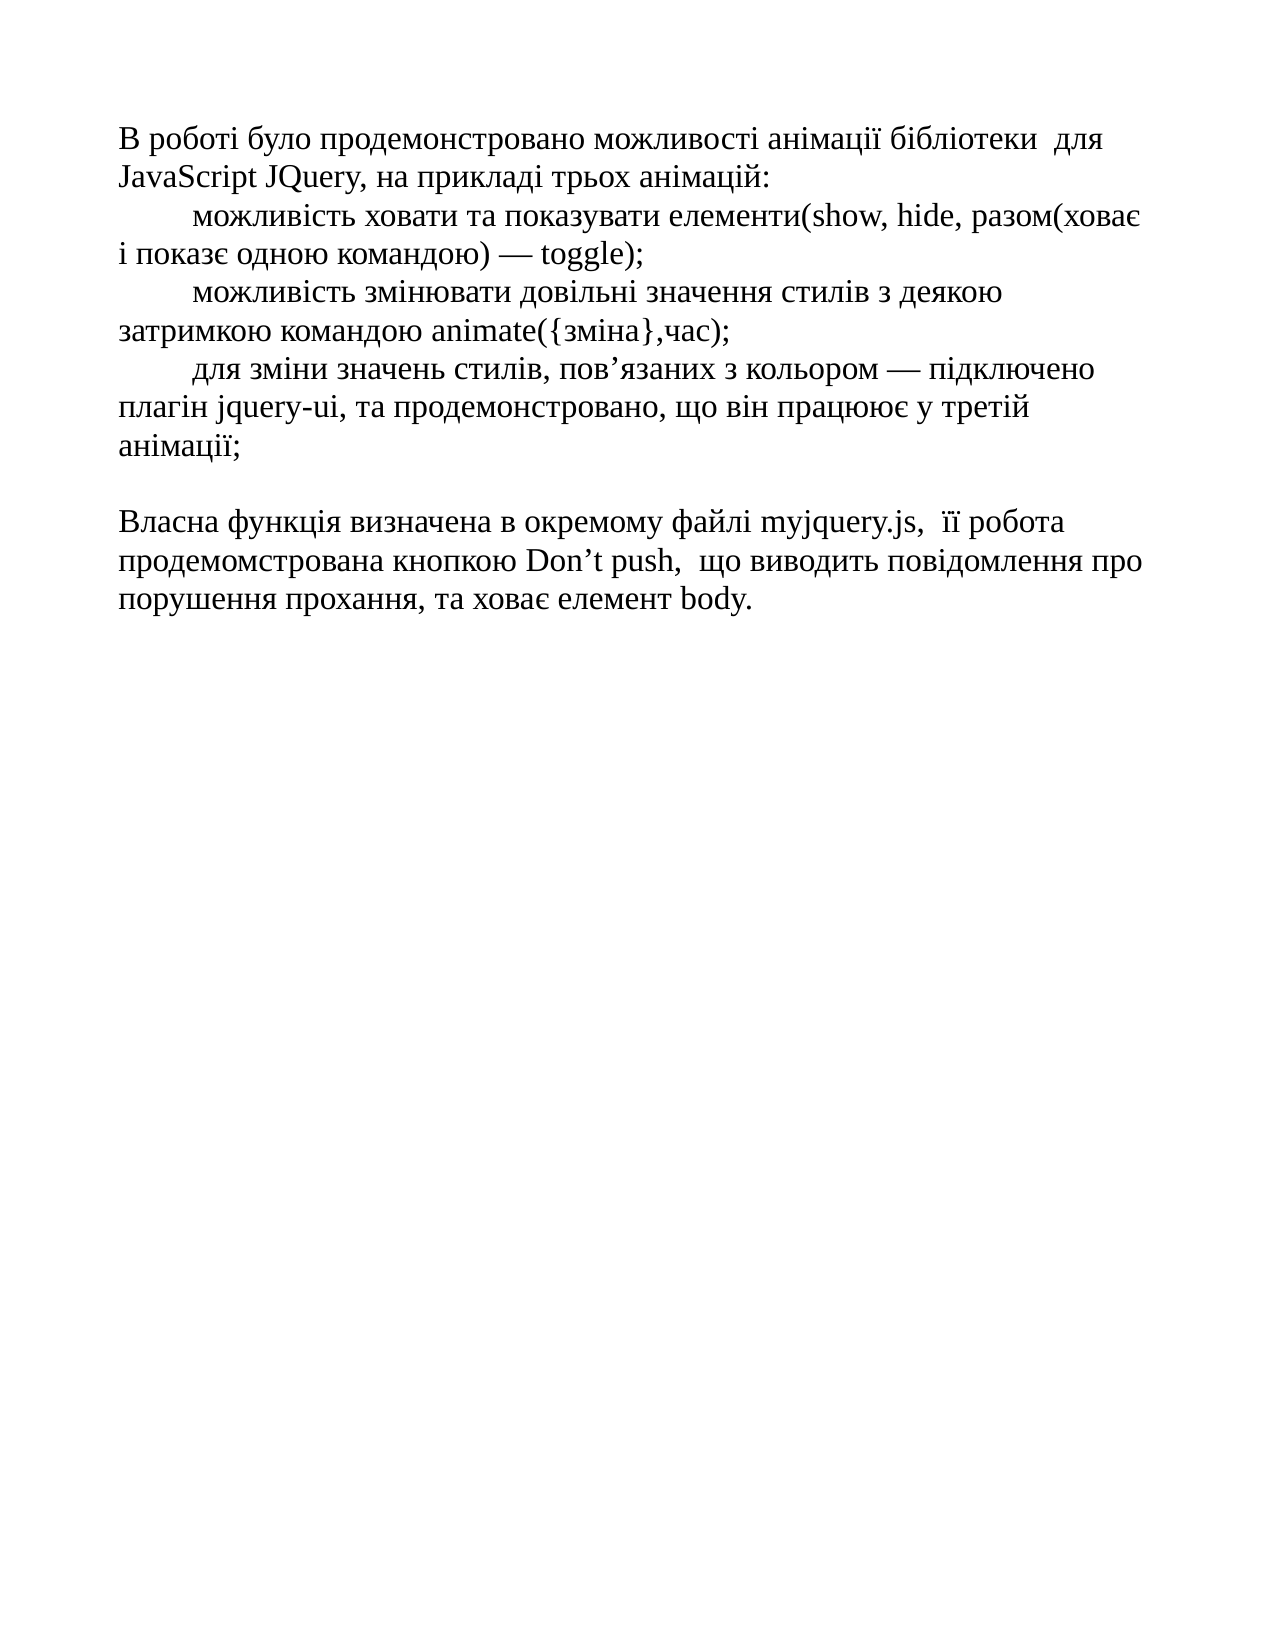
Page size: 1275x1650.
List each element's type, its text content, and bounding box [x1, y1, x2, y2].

text В роботі було продемонстровано можливості анімації бібліотеки для JavaScript JQuery, на прикладі трьох анімацій: [118, 118, 1157, 195]
text Власна функція визначена в окремому файлі myjquery.js, її робота продемомстрована кнопкою Don’t push, що виводить повідомлення про порушення прохання, та ховає елемент body. [118, 501, 1157, 616]
text можливість ховати та показувати елементи(show, hide, разом(ховає і показє одною командою) — toggle); [118, 195, 1157, 271]
text можливість змінювати довільні значення стилів з деякою затримкою командою animate({зміна},час); [118, 271, 1157, 348]
text для зміни значень стилів, пов’язаних з кольором — підключено плагін jquery-ui, та продемонстровано, що він працюює у третій анімації; [118, 348, 1157, 463]
